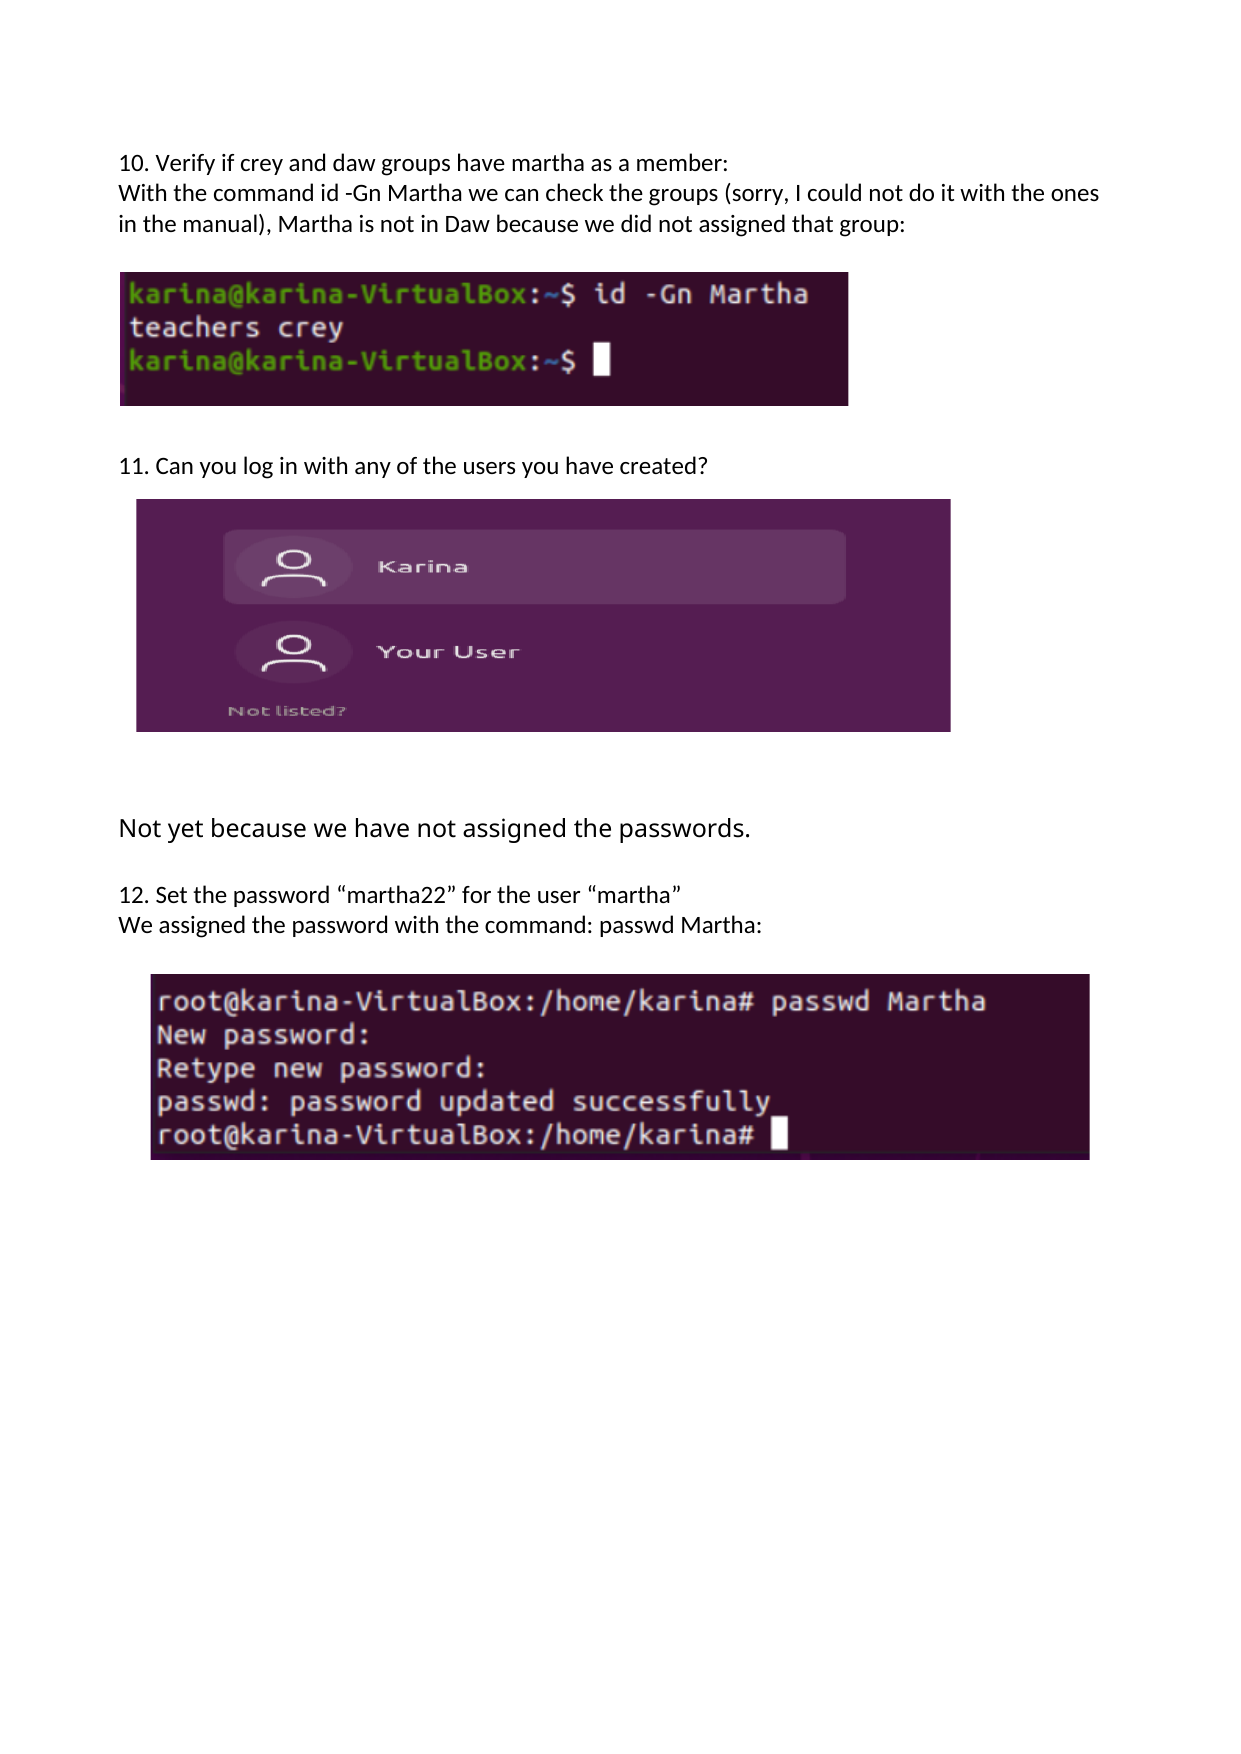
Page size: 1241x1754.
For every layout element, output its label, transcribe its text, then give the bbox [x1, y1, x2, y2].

text 11. Can you log in with any of the users you have created? [118, 450, 1122, 481]
text 10. Verify if crey and daw groups have martha as a member: [118, 147, 1122, 177]
picture [120, 272, 849, 406]
text With the command id -Gn Martha we can check the groups (sorry, I could not do it with the ones in the manual), Martha is not in Daw because we did not assigned that group: [118, 177, 1122, 238]
text We assigned the password with the command: passwd Martha: [118, 909, 1122, 940]
text Not yet because we have not assigned the passwords. [118, 811, 1122, 845]
text 12. Set the password “martha22” for the user “martha” [118, 879, 1122, 909]
picture [136, 499, 951, 732]
picture [150, 974, 1090, 1160]
